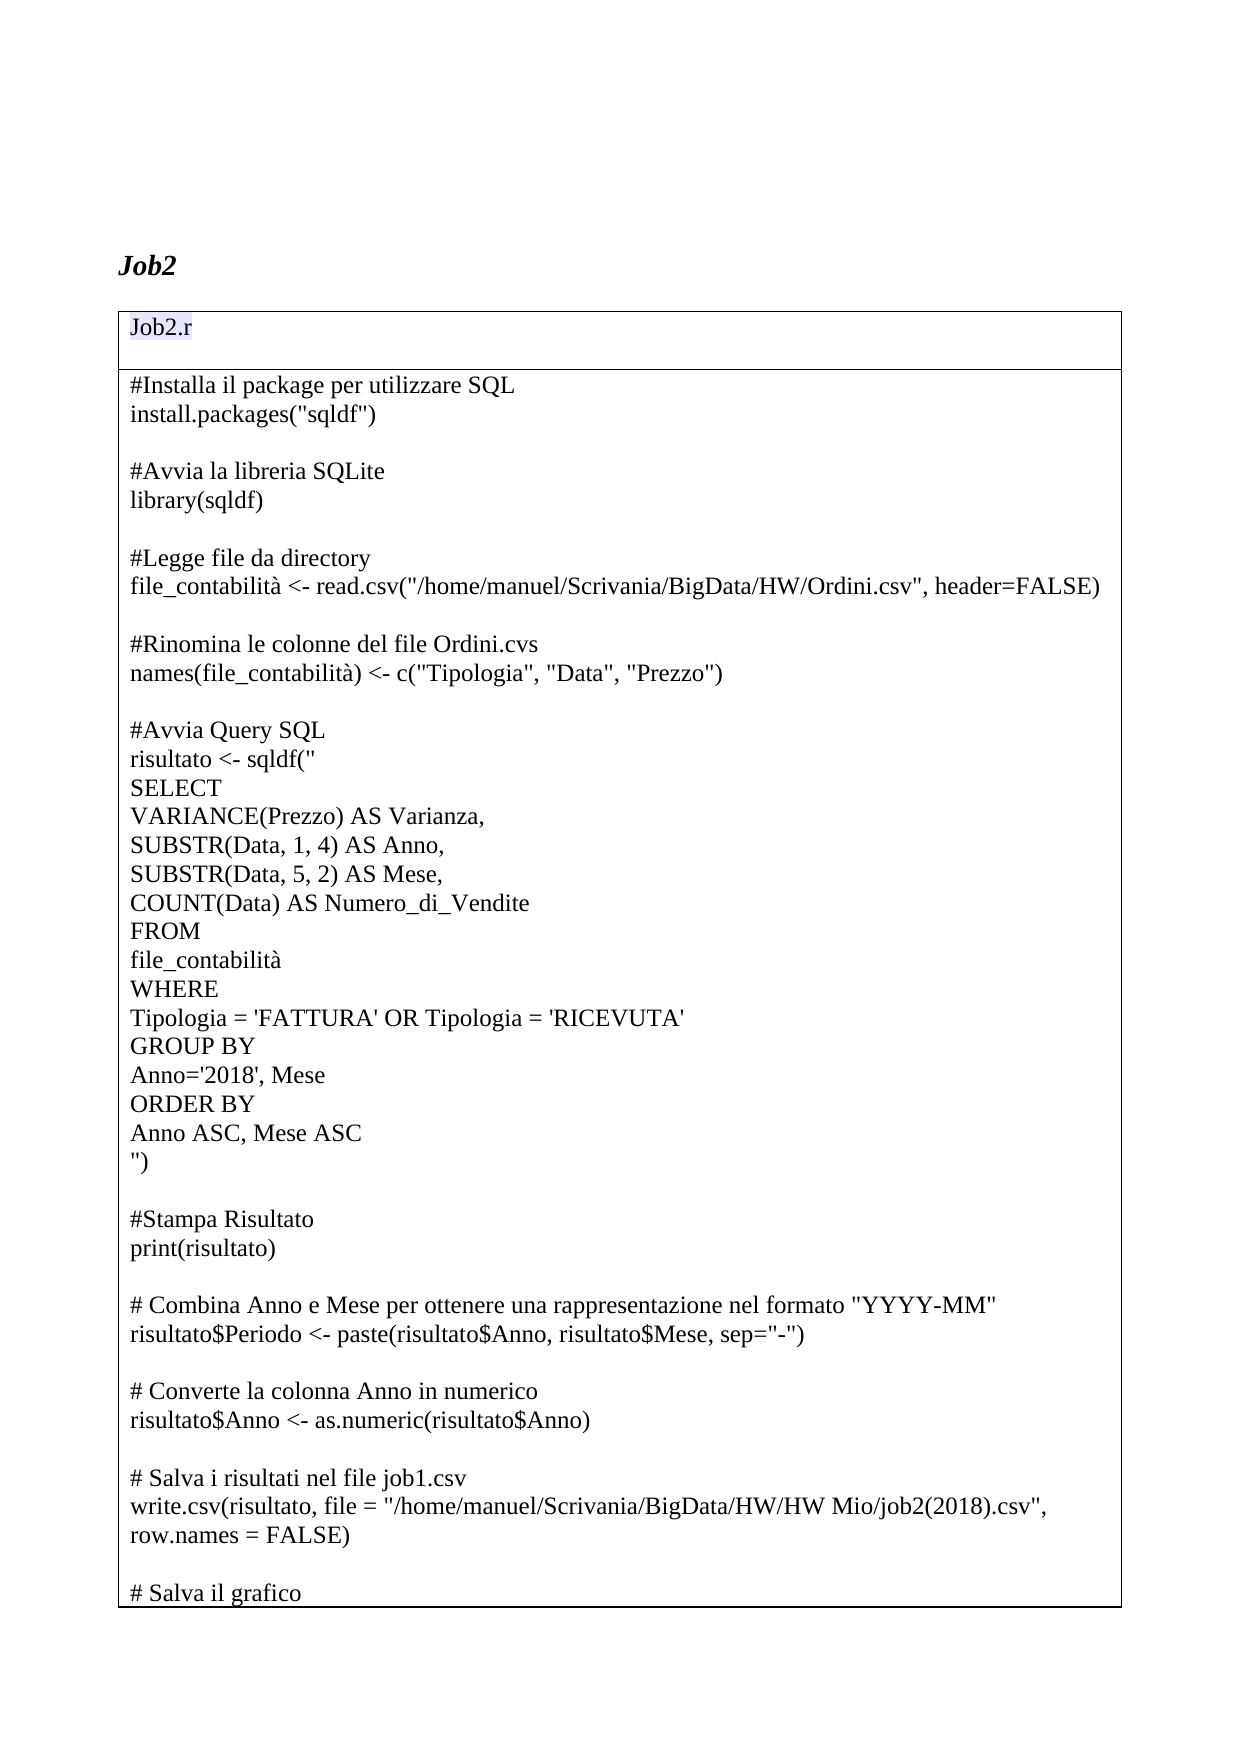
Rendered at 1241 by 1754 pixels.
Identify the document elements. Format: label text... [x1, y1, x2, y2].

table_cell #Installa il package per utilizzare SQL install.packages("sqldf") #Avvia la libreria SQLite library(sqldf) #Legge file da directory file_contabilità <- read.csv("/home/manuel/Scrivania/BigData/HW/Ordini.csv", header=FALSE) #Rinomina le colonne del file Ordini.cvs names(file_contabilità) <- c("Tipologia", "Data", "Prezzo") #Avvia Query SQL risultato <- sqldf(" SELECT VARIANCE(Prezzo) AS Varianza, SUBSTR(Data, 1, 4) AS Anno, SUBSTR(Data, 5, 2) AS Mese, COUNT(Data) AS Numero_di_Vendite FROM file_contabilità WHERE Tipologia = 'FATTURA' OR Tipologia = 'RICEVUTA' GROUP BY Anno='2018', Mese ORDER BY Anno ASC, Mese ASC ") #Stampa Risultato print(risultato) # Combina Anno e Mese per ottenere una rappresentazione nel formato "YYYY-MM" risultato$Periodo <- paste(risultato$Anno, risultato$Mese, sep="-") # Converte la colonna Anno in numerico risultato$Anno <- as.numeric(risultato$Anno) # Salva i risultati nel file job1.csv write.csv(risultato, file = "/home/manuel/Scrivania/BigData/HW/HW Mio/job2(2018).csv", row.names = FALSE) # Salva il grafico [119, 370, 1121, 1606]
text Job2 [118, 248, 1122, 282]
table_header Job2.r [119, 312, 1121, 369]
